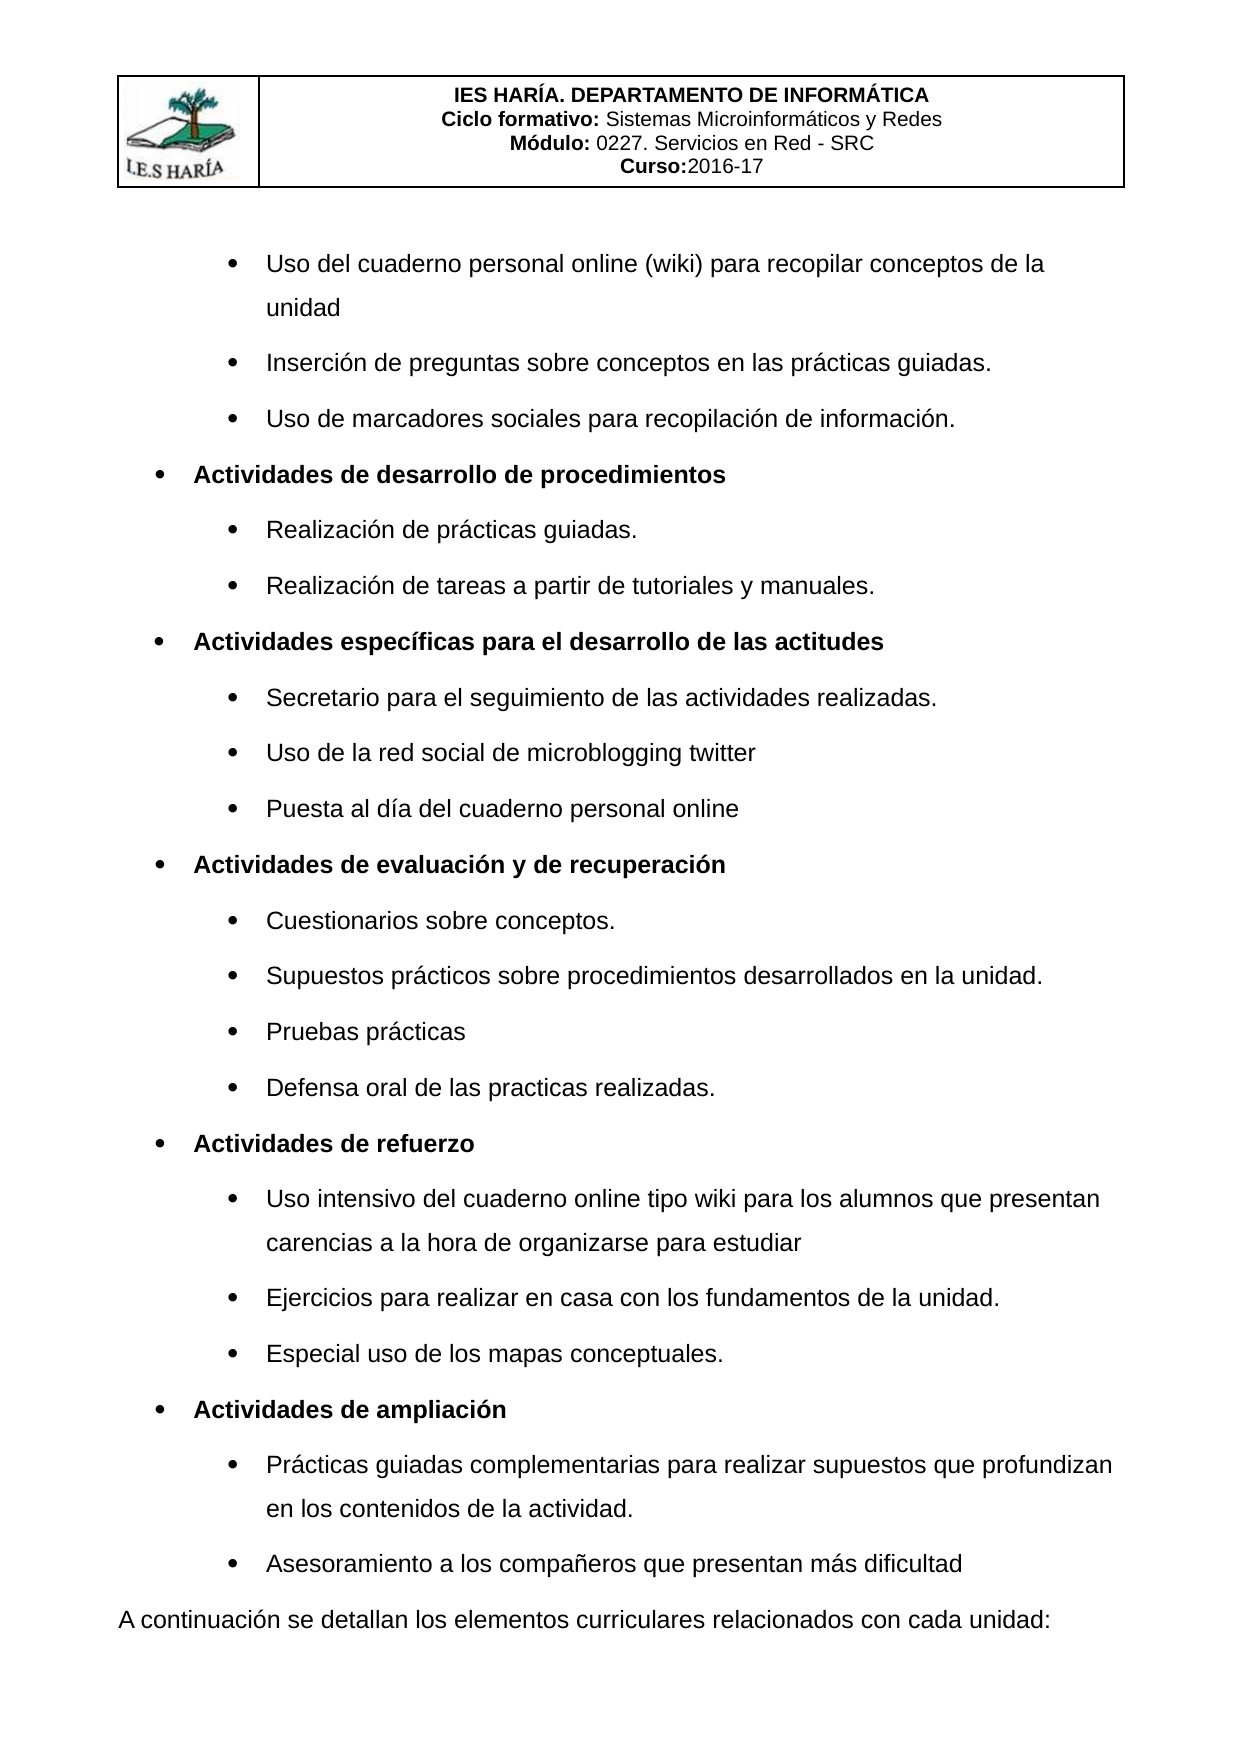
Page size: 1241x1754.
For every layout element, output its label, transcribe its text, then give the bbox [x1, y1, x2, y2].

list Uso intensivo del cuaderno online tipo wiki para los alumnos que presentan carencias a la hora de organizarse para estudiar [228, 1184, 1122, 1256]
list Uso de marcadores sociales para recopilación de información. [228, 404, 1122, 433]
list Especial uso de los mapas conceptuales. [228, 1339, 1122, 1368]
list Actividades de evaluación y de recuperación [156, 850, 1122, 879]
text A continuación se detallan los elementos curriculares relacionados con cada unidad: [118, 1605, 1122, 1634]
list Supuestos prácticos sobre procedimientos desarrollados en la unidad. [228, 961, 1122, 990]
list Realización de prácticas guiadas. [228, 516, 1122, 544]
list Uso del cuaderno personal online (wiki) para recopilar conceptos de la unidad [228, 249, 1122, 321]
list Uso de la red social de microblogging twitter [228, 738, 1122, 767]
list Defensa oral de las practicas realizadas. [228, 1073, 1122, 1102]
list Secretario para el seguimiento de las actividades realizadas. [228, 683, 1122, 712]
list Actividades de ampliación [156, 1394, 1122, 1423]
list Actividades de desarrollo de procedimientos [156, 460, 1122, 489]
list Inserción de preguntas sobre conceptos en las prácticas guiadas. [228, 348, 1122, 377]
list Asesoramiento a los compañeros que presentan más dificultad [228, 1549, 1122, 1578]
list Pruebas prácticas [228, 1017, 1122, 1046]
list Prácticas guiadas complementarias para realizar supuestos que profundizan en los contenidos de la actividad. [228, 1450, 1122, 1522]
list Cuestionarios sobre conceptos. [228, 906, 1122, 934]
list Ejercicios para realizar en casa con los fundamentos de la unidad. [228, 1283, 1122, 1312]
picture [123, 82, 241, 180]
list Actividades de refuerzo [156, 1128, 1122, 1157]
list Actividades específicas para el desarrollo de las actitudes [154, 627, 1122, 656]
list Realización de tareas a partir de tutoriales y manuales. [228, 571, 1122, 600]
list Puesta al día del cuaderno personal online [228, 794, 1122, 823]
